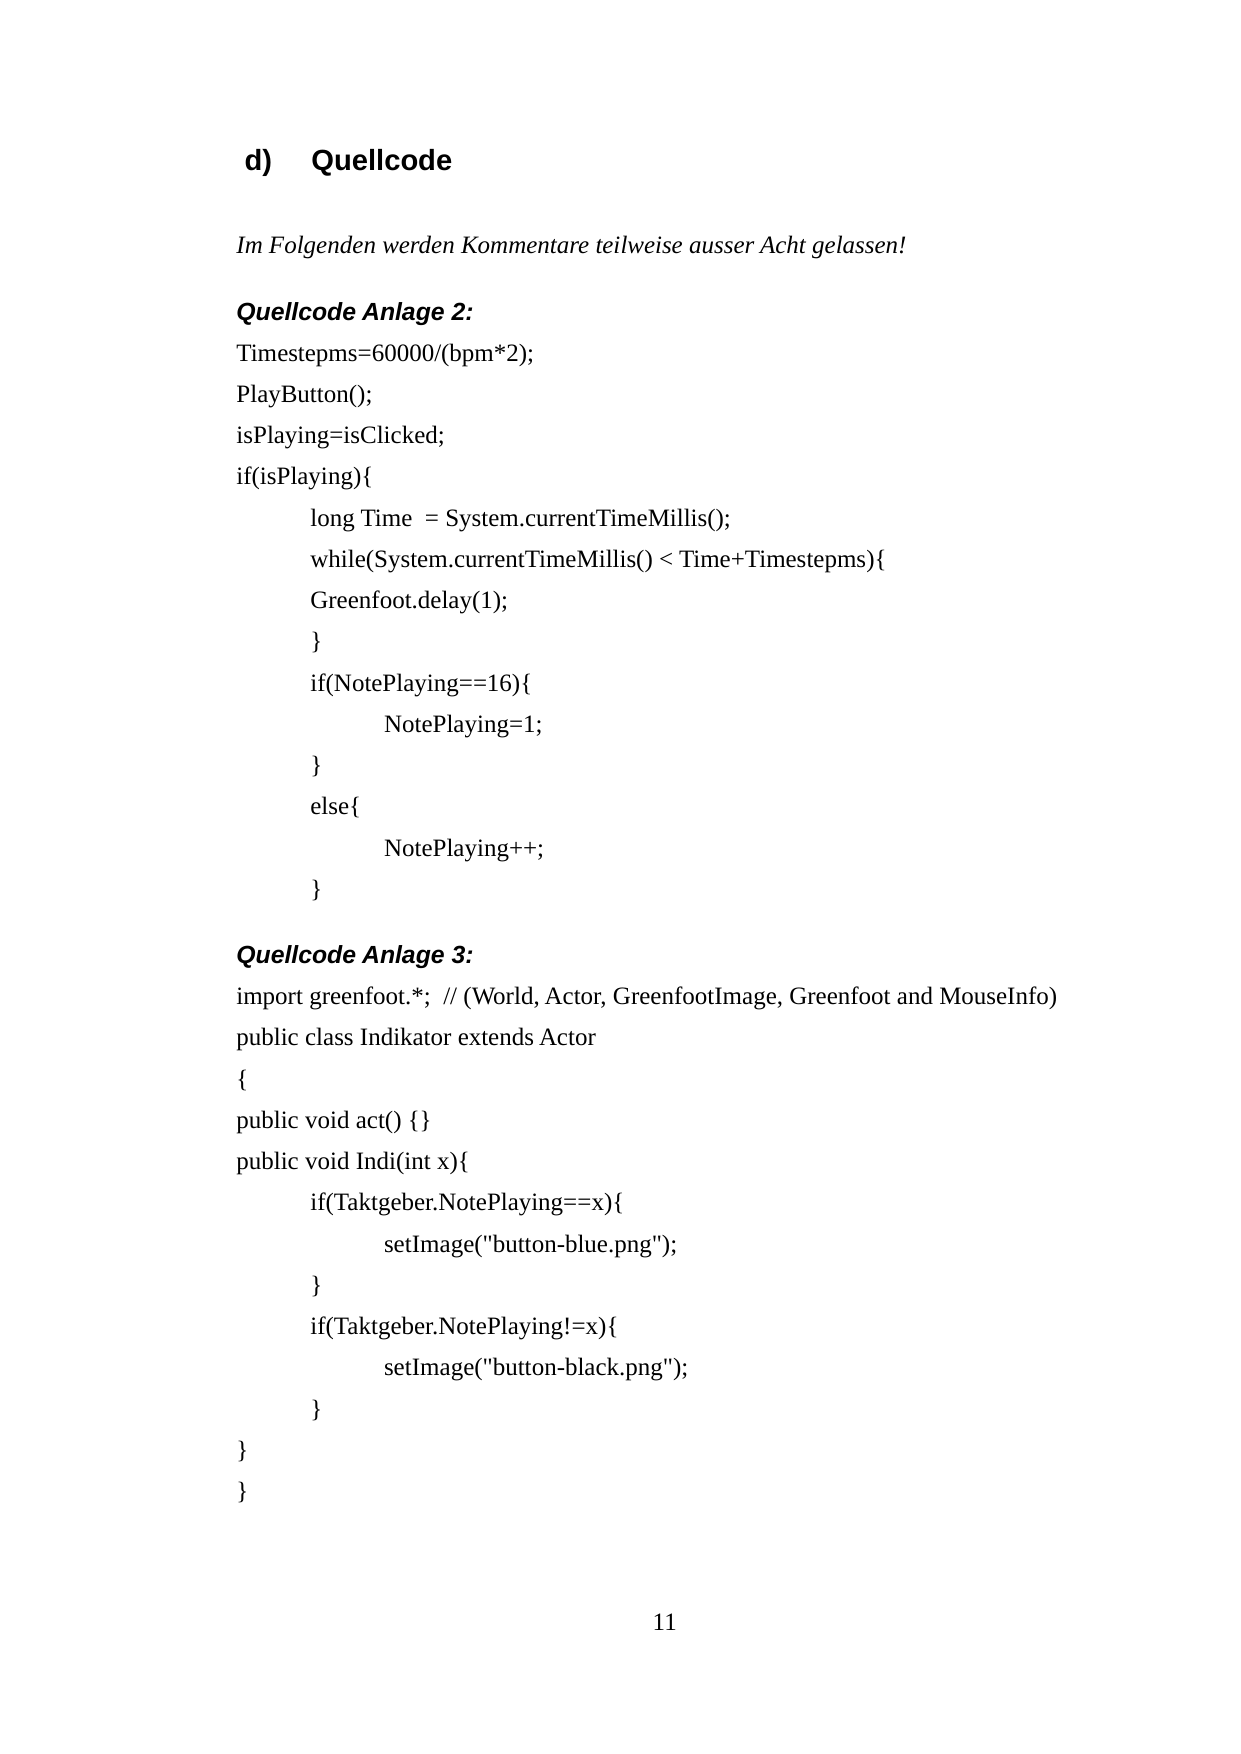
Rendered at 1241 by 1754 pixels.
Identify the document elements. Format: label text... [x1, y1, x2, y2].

text } [236, 1435, 1093, 1464]
text } [236, 1270, 1093, 1299]
text setImage("button-black.png"); [236, 1352, 1093, 1381]
text setImage("button-blue.png"); [236, 1229, 1093, 1257]
text while(System.currentTimeMillis() < Time+Timestepms){ [236, 544, 1093, 573]
text PlayButton(); [236, 379, 1093, 408]
text if(isPlaying){ [236, 461, 1093, 490]
text } [236, 750, 1093, 779]
subtitle Quellcode Anlage 2: [236, 297, 1093, 325]
text Im Folgenden werden Kommentare teilweise ausser Acht gelassen! [236, 230, 1093, 259]
text NotePlaying++; [236, 833, 1093, 861]
text if(NotePlaying==16){ [236, 668, 1093, 696]
subtitle Quellcode Anlage 3: [236, 940, 1093, 969]
text Greenfoot.delay(1); [236, 585, 1093, 614]
text public void act() {} [236, 1105, 1093, 1134]
text public void Indi(int x){ [236, 1146, 1093, 1175]
text if(Taktgeber.NotePlaying==x){ [236, 1187, 1093, 1216]
text } [236, 1476, 1093, 1505]
text } [236, 626, 1093, 655]
text } [236, 874, 1093, 903]
subtitle Quellcode [236, 143, 1093, 177]
text Timestepms=60000/(bpm*2); [236, 338, 1093, 366]
text NotePlaying=1; [236, 709, 1093, 738]
text isPlaying=isClicked; [236, 420, 1093, 449]
text { [236, 1064, 1093, 1092]
text } [236, 1394, 1093, 1422]
text long Time = System.currentTimeMillis(); [236, 503, 1093, 531]
text import greenfoot.*; // (World, Actor, GreenfootImage, Greenfoot and MouseInfo) [236, 981, 1093, 1010]
text else{ [236, 791, 1093, 820]
text if(Taktgeber.NotePlaying!=x){ [236, 1311, 1093, 1340]
text public class Indikator extends Actor [236, 1022, 1093, 1051]
